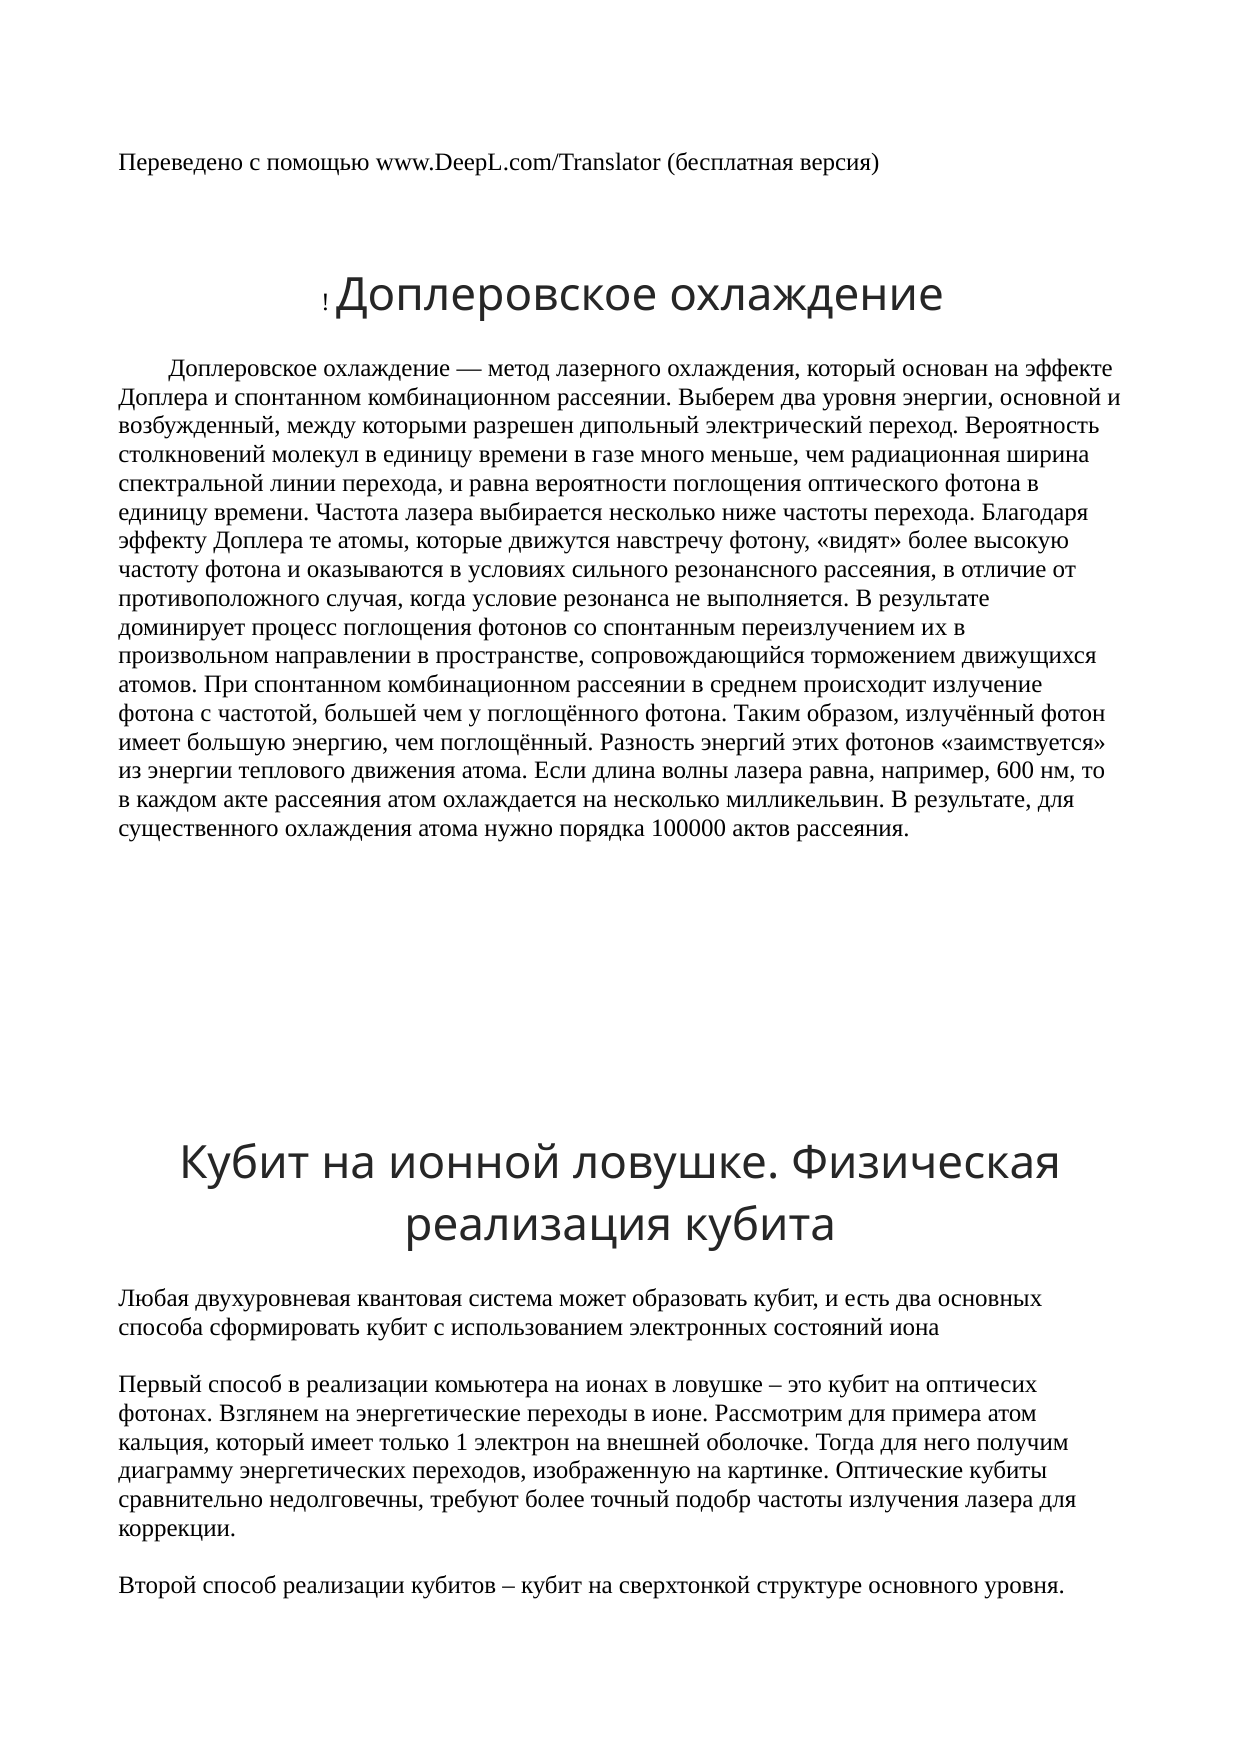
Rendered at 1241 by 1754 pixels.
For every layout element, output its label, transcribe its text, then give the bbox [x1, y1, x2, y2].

text Переведено с помощью www.DeepL.com/Translator (бесплатная версия) [118, 118, 1122, 176]
text Любая двухуровневая квантовая система может образовать кубит, и есть два основных способа сформировать кубит с использованием электронных состояний иона [118, 1283, 1122, 1340]
text ! Доплеровское охлаждение [118, 262, 1122, 324]
text Второй способ реализации кубитов – кубит на сверхтонкой структуре основного уровня. [118, 1570, 1122, 1599]
text Первый способ в реализации комьютера на ионах в ловушке – это кубит на оптичесих фотонах. Взглянем на энергетические переходы в ионе. Рассмотрим для примера атом кальция, который имеет только 1 электрон на внешней оболочке. Тогда для него получим диаграмму энергетических переходов, изображенную на картинке. Оптические кубиты сравнительно недолговечны, требуют более точный подобр частоты излучения лазера для коррекции. [118, 1369, 1122, 1542]
text Доплеровское охлаждение — метод лазерного охлаждения, который основан на эффекте Доплера и спонтанном комбинационном рассеянии. Выберем два уровня энергии, основной и возбужденный, между которыми разрешен дипольный электрический переход. Вероятность столкновений молекул в единицу времени в газе много меньше, чем радиационная ширина спектральной линии перехода, и равна вероятности поглощения оптического фотона в единицу времени. Частота лазера выбирается несколько ниже частоты перехода. Благодаря эффекту Доплера те атомы, которые движутся навстречу фотону, «видят» более высокую частоту фотона и оказываются в условиях сильного резонансного рассеяния, в отличие от противоположного случая, когда условие резонанса не выполняется. В результате доминирует процесс поглощения фотонов со спонтанным переизлучением их в произвольном направлении в пространстве, сопровождающийся торможением движущихся атомов. При спонтанном комбинационном рассеянии в среднем происходит излучение фотона с частотой, большей чем у поглощённого фотона. Таким образом, излучённый фотон имеет большую энергию, чем поглощённый. Разность энергий этих фотонов «заимствуется» из энергии теплового движения атома. Если длина волны лазера равна, например, 600 нм, то в каждом акте рассеяния атом охлаждается на несколько милликельвин. В результате, для существенного охлаждения атома нужно порядка 100000 актов рассеяния. [118, 353, 1122, 842]
text Кубит на ионной ловушке. Физическая реализация кубита [118, 1129, 1122, 1254]
